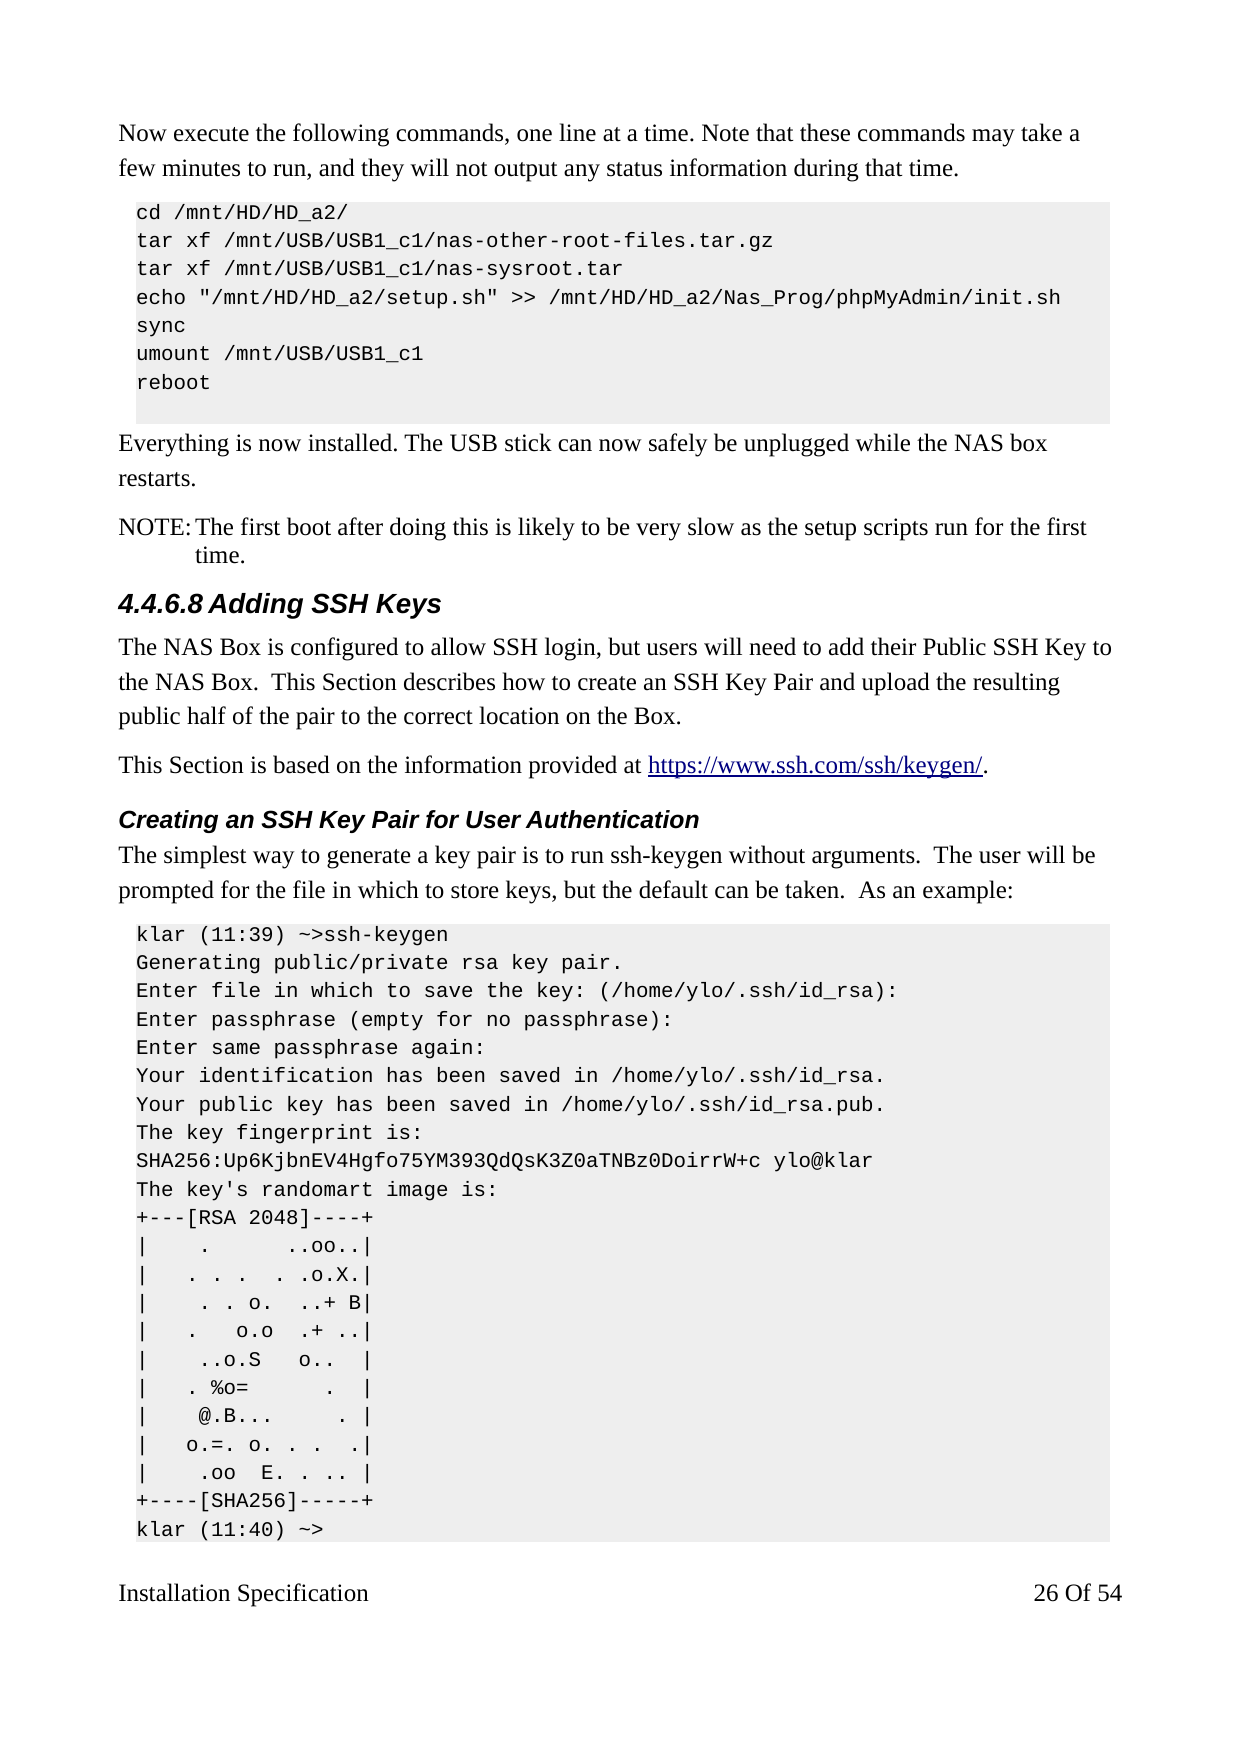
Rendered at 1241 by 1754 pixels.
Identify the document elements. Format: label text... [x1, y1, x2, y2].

text Your identification has been saved in /home/ylo/.ssh/id_rsa. [136, 1066, 1110, 1089]
text SHA256:Up6KjbnEV4Hgfo75YM393QdQsK3Z0aTNBz0DoirrW+c ylo@klar [136, 1151, 1110, 1174]
text | . %o= . | [136, 1377, 1110, 1401]
text | . . o. ..+ B| [136, 1292, 1110, 1316]
text | . ..oo..| [136, 1236, 1110, 1259]
text tar xf /mnt/USB/USB1_c1/nas-other-root-files.tar.gz [136, 230, 1110, 254]
text The NAS Box is configured to allow SSH login, but users will need to add their Public SSH Key to the NAS Box. This Section describes how to create an SSH Key Pair and upload the resulting public half of the pair to the correct location on the Box. [118, 632, 1122, 730]
text echo "/mnt/HD/HD_a2/setup.sh" >> /mnt/HD/HD_a2/Nas_Prog/phpMyAdmin/init.sh [136, 287, 1110, 310]
text klar (11:39) ~>ssh-keygen [136, 924, 1110, 947]
subtitle Adding SSH Keys [118, 588, 1122, 620]
text Enter passphrase (empty for no passphrase): [136, 1009, 1110, 1032]
text Generating public/private rsa key pair. [136, 952, 1110, 976]
text Enter same passphrase again: [136, 1037, 1110, 1061]
text The key's randomart image is: [136, 1179, 1110, 1202]
text Now execute the following commands, one line at a time. Note that these commands may take a few minutes to run, and they will not output any status information during that time. [118, 118, 1122, 181]
text | ..o.S o.. | [136, 1349, 1110, 1372]
text | @.B... . | [136, 1406, 1110, 1429]
text | . o.o .+ ..| [136, 1321, 1110, 1344]
text Enter file in which to save the key: (/home/ylo/.ssh/id_rsa): [136, 981, 1110, 1004]
text | o.=. o. . . .| [136, 1434, 1110, 1457]
text cd /mnt/HD/HD_a2/ [136, 202, 1110, 225]
text tar xf /mnt/USB/USB1_c1/nas-sysroot.tar [136, 258, 1110, 282]
subtitle Creating an SSH Key Pair for User Authentication [118, 806, 1122, 834]
text reboot [136, 372, 1110, 395]
text Everything is now installed. The USB stick can now safely be unplugged while the NAS box restarts. [118, 428, 1122, 492]
text +----[SHA256]-----+ [136, 1491, 1110, 1514]
text +---[RSA 2048]----+ [136, 1207, 1110, 1231]
text | . . . . .o.X.| [136, 1264, 1110, 1287]
text sync [136, 315, 1110, 339]
text This Section is based on the information provided at https://www.ssh.com/ssh/keygen/. [118, 750, 1122, 779]
text The simplest way to generate a key pair is to run ssh-keygen without arguments. The user will be prompted for the file in which to store keys, but the default can be taken. As an example: [118, 840, 1122, 903]
text The key fingerprint is: [136, 1122, 1110, 1146]
text klar (11:40) ~> [136, 1519, 1110, 1542]
text | .oo E. . .. | [136, 1462, 1110, 1486]
text umount /mnt/USB/USB1_c1 [136, 343, 1110, 367]
text Your public key has been saved in /home/ylo/.ssh/id_rsa.pub. [136, 1094, 1110, 1117]
text NOTE: The first boot after doing this is likely to be very slow as the setup scripts run for the first time. [118, 512, 1122, 569]
